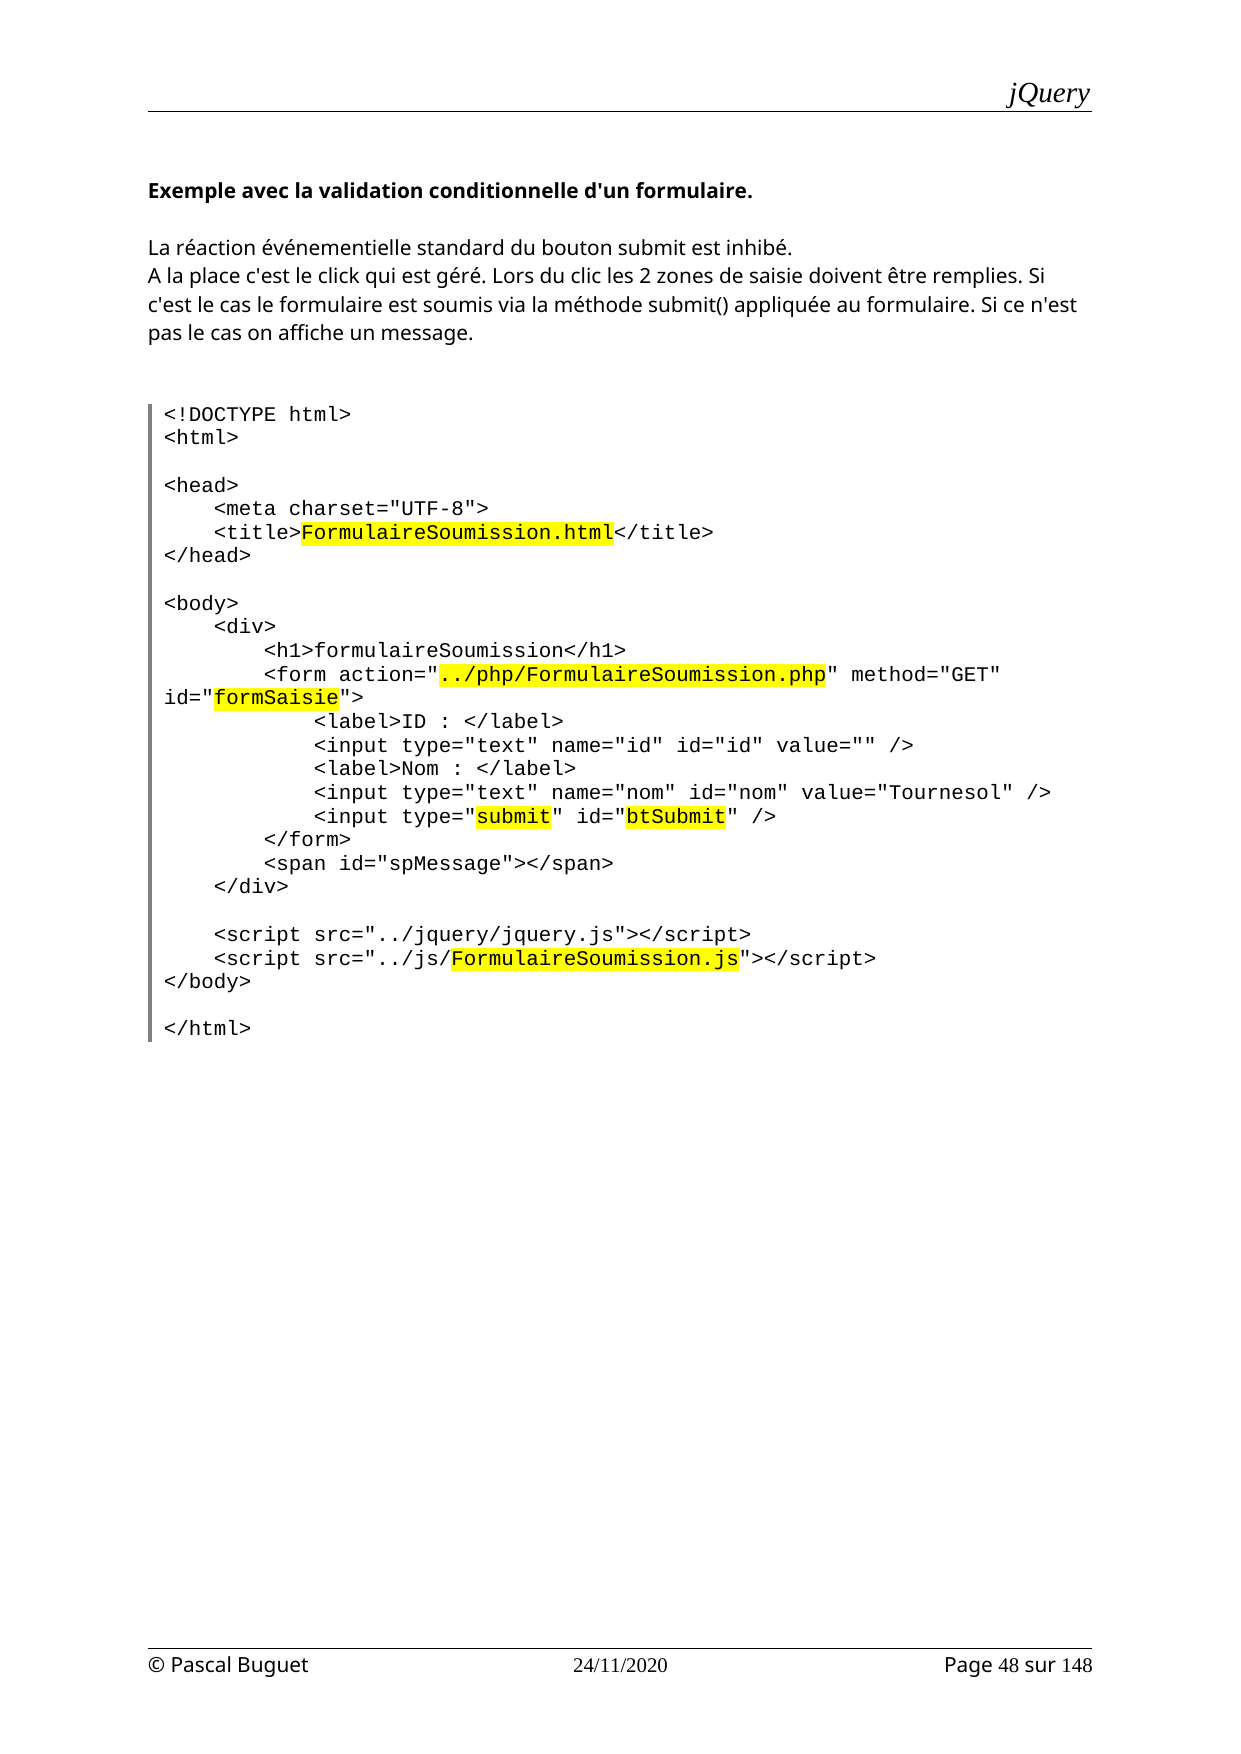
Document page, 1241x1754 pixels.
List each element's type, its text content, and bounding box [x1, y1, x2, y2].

text <span id="spMessage"></span> [152, 853, 1092, 877]
text </form> [152, 829, 1092, 853]
text <div> [152, 616, 1092, 640]
text <h1>formulaireSoumission</h1> [152, 640, 1092, 664]
text <meta charset="UTF-8"> [152, 498, 1092, 522]
text Exemple avec la validation conditionnelle d'un formulaire. [148, 176, 1092, 204]
text A la place c'est le click qui est géré. Lors du clic les 2 zones de saisie doivent être remplies. Si c'est le cas le formulaire est soumis via la méthode submit() appliquée au formulaire. Si ce n'est pas le cas on affiche un message. [148, 261, 1092, 347]
text </head> [152, 546, 1092, 569]
text <form action="../php/FormulaireSoumission.php" method="GET" id="formSaisie"> [152, 664, 1092, 711]
text La réaction événementielle standard du bouton submit est inhibé. [148, 233, 1092, 261]
text <script src="../jquery/jquery.js"></script> [152, 924, 1092, 947]
text </div> [152, 877, 1092, 900]
text <input type="text" name="nom" id="nom" value="Tournesol" /> [152, 782, 1092, 806]
text </body> [152, 971, 1092, 995]
text <title>FormulaireSoumission.html</title> [152, 522, 1092, 546]
text <label>ID : </label> [152, 711, 1092, 735]
text <script src="../js/FormulaireSoumission.js"></script> [152, 947, 1092, 971]
text <html> [152, 427, 1092, 451]
text <head> [152, 474, 1092, 498]
text <!DOCTYPE html> [152, 404, 1092, 427]
text <input type="submit" id="btSubmit" /> [152, 806, 1092, 829]
text <input type="text" name="id" id="id" value="" /> [152, 735, 1092, 758]
text <label>Nom : </label> [152, 758, 1092, 782]
text </html> [152, 1018, 1092, 1042]
text <body> [152, 593, 1092, 616]
